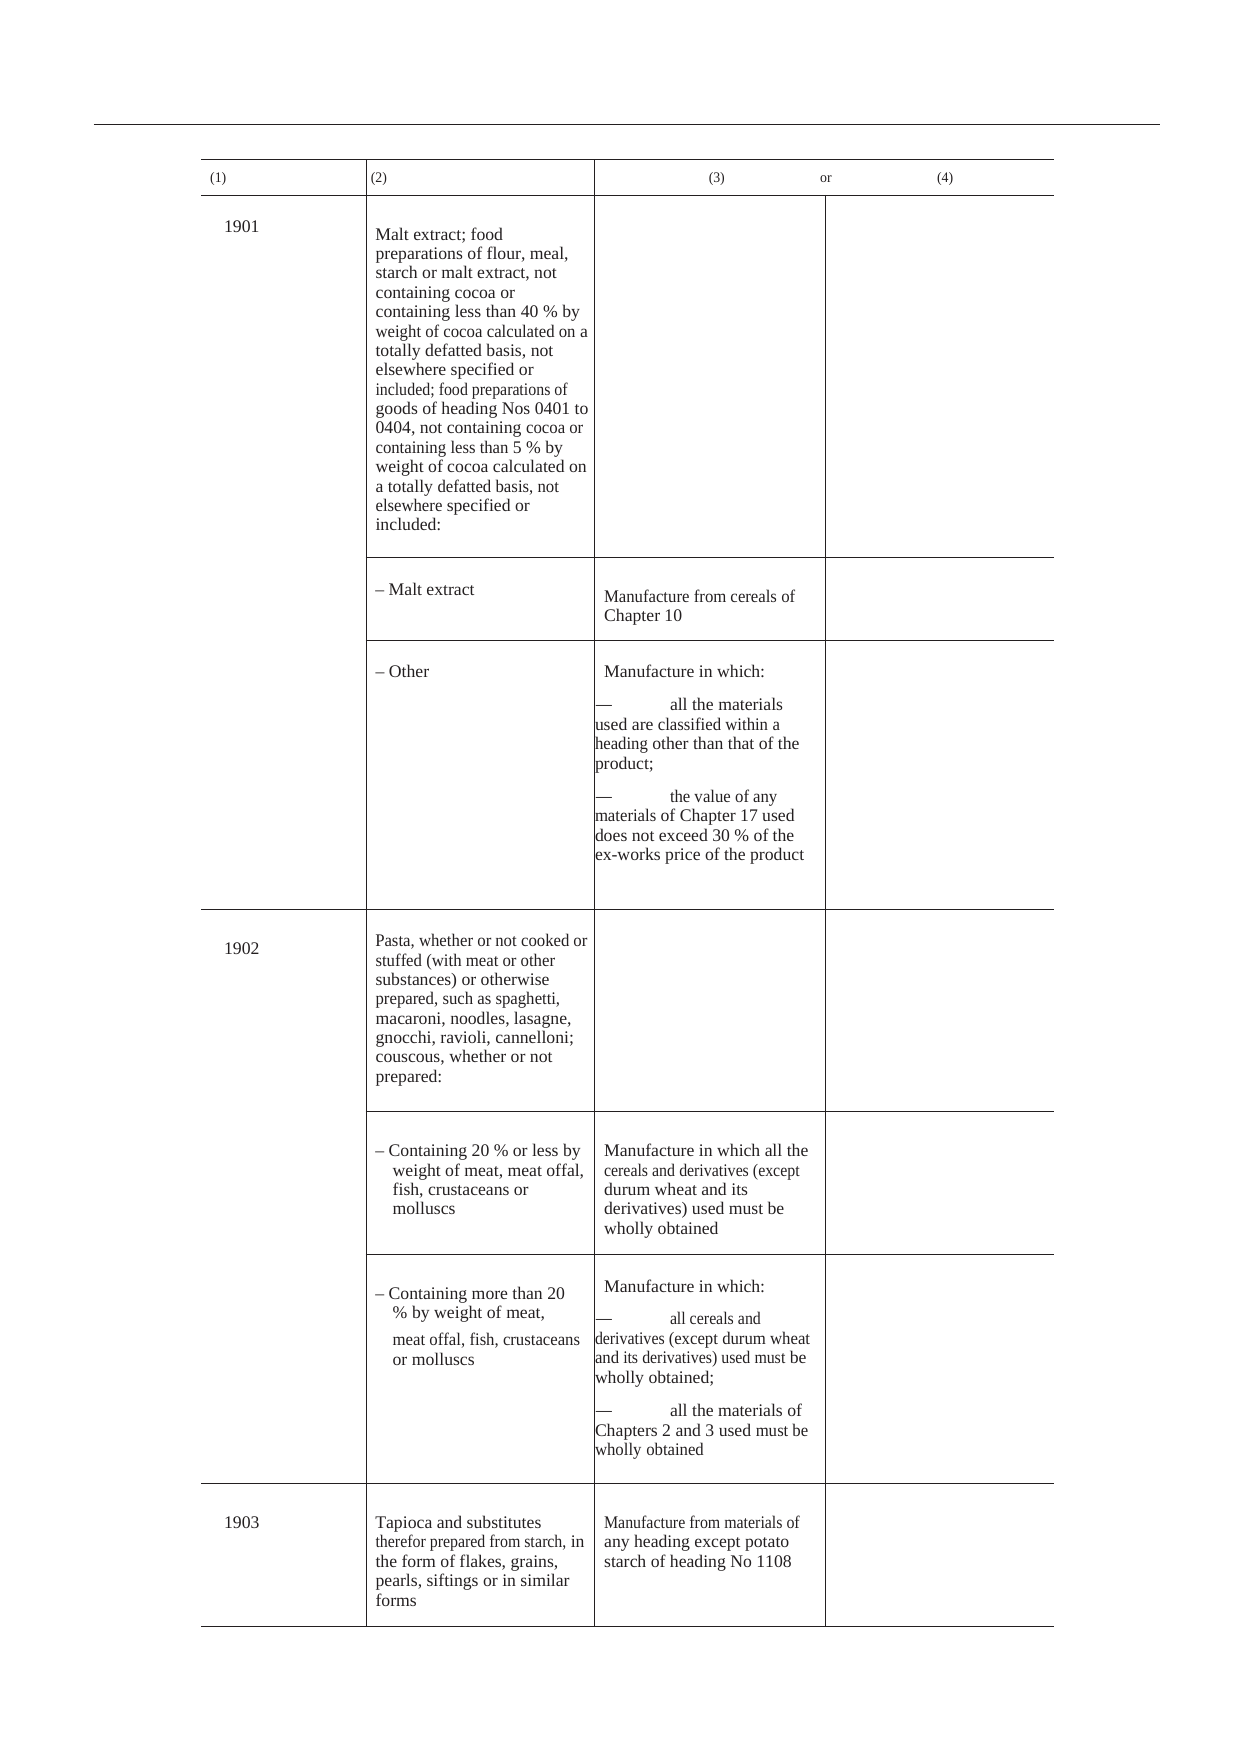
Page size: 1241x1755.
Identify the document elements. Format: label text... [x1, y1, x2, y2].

table_cell [826, 641, 1054, 909]
table_cell [826, 1484, 1054, 1626]
table_cell Pasta, whether or not cooked or stuffed (with meat or other substances) or otherwise prepared, such as spaghetti, macaroni, noodles, lasagne, gnocchi, ravioli, cannelloni; couscous, whether or not prepared: [367, 910, 594, 1111]
table_cell – Containing more than 20 % by weight of meat, meat offal, fish, crustaceans or molluscs [367, 1255, 594, 1483]
table_header (1) [201, 160, 366, 195]
table_cell Manufacture in which all the cereals and derivatives (except durum wheat and its derivatives) used must be wholly obtained [595, 1112, 825, 1254]
table_cell – Containing 20 % or less by weight of meat, meat offal, fish, crustaceans or molluscs [367, 1112, 594, 1254]
table_cell 1901 [201, 196, 366, 909]
table_cell Manufacture in which: all the materials used are classified within a heading other than that of the product; the value of any materials of Chapter 17 used does not exceed 30 % of the ex-works price of the product [595, 641, 825, 909]
table_cell 1903 [201, 1484, 366, 1626]
table_cell Manufacture from cereals of Chapter 10 [595, 558, 825, 640]
table_cell 1902 [201, 910, 366, 1483]
table_cell [826, 1255, 1054, 1483]
table_cell Manufacture from materials of any heading except potato starch of heading No 1108 [595, 1484, 825, 1626]
table_cell [826, 910, 1054, 1111]
table_header (2) [367, 160, 594, 195]
table_cell [826, 1112, 1054, 1254]
table_cell [595, 196, 825, 557]
table_cell Malt extract; food preparations of flour, meal, starch or malt extract, not containing cocoa or containing less than 40 % by weight of cocoa calculated on a totally defatted basis, not elsewhere specified or included; food preparations of goods of heading Nos 0401 to 0404, not containing cocoa or containing less than 5 % by weight of cocoa calculated on a totally defatted basis, not elsewhere specified or included: [367, 196, 594, 557]
table_cell Tapioca and substitutes therefor prepared from starch, in the form of flakes, grains, pearls, siftings or in similar forms [367, 1484, 594, 1626]
table_cell – Other [367, 641, 594, 909]
table_header (3) or (4) [595, 160, 1054, 195]
table_cell Manufacture in which: all cereals and derivatives (except durum wheat and its derivatives) used must be wholly obtained; all the materials of Chapters 2 and 3 used must be wholly obtained [595, 1255, 825, 1483]
table_cell – Malt extract [367, 558, 594, 640]
table_cell [826, 558, 1054, 640]
table_cell [826, 196, 1054, 557]
table_cell [595, 910, 825, 1111]
